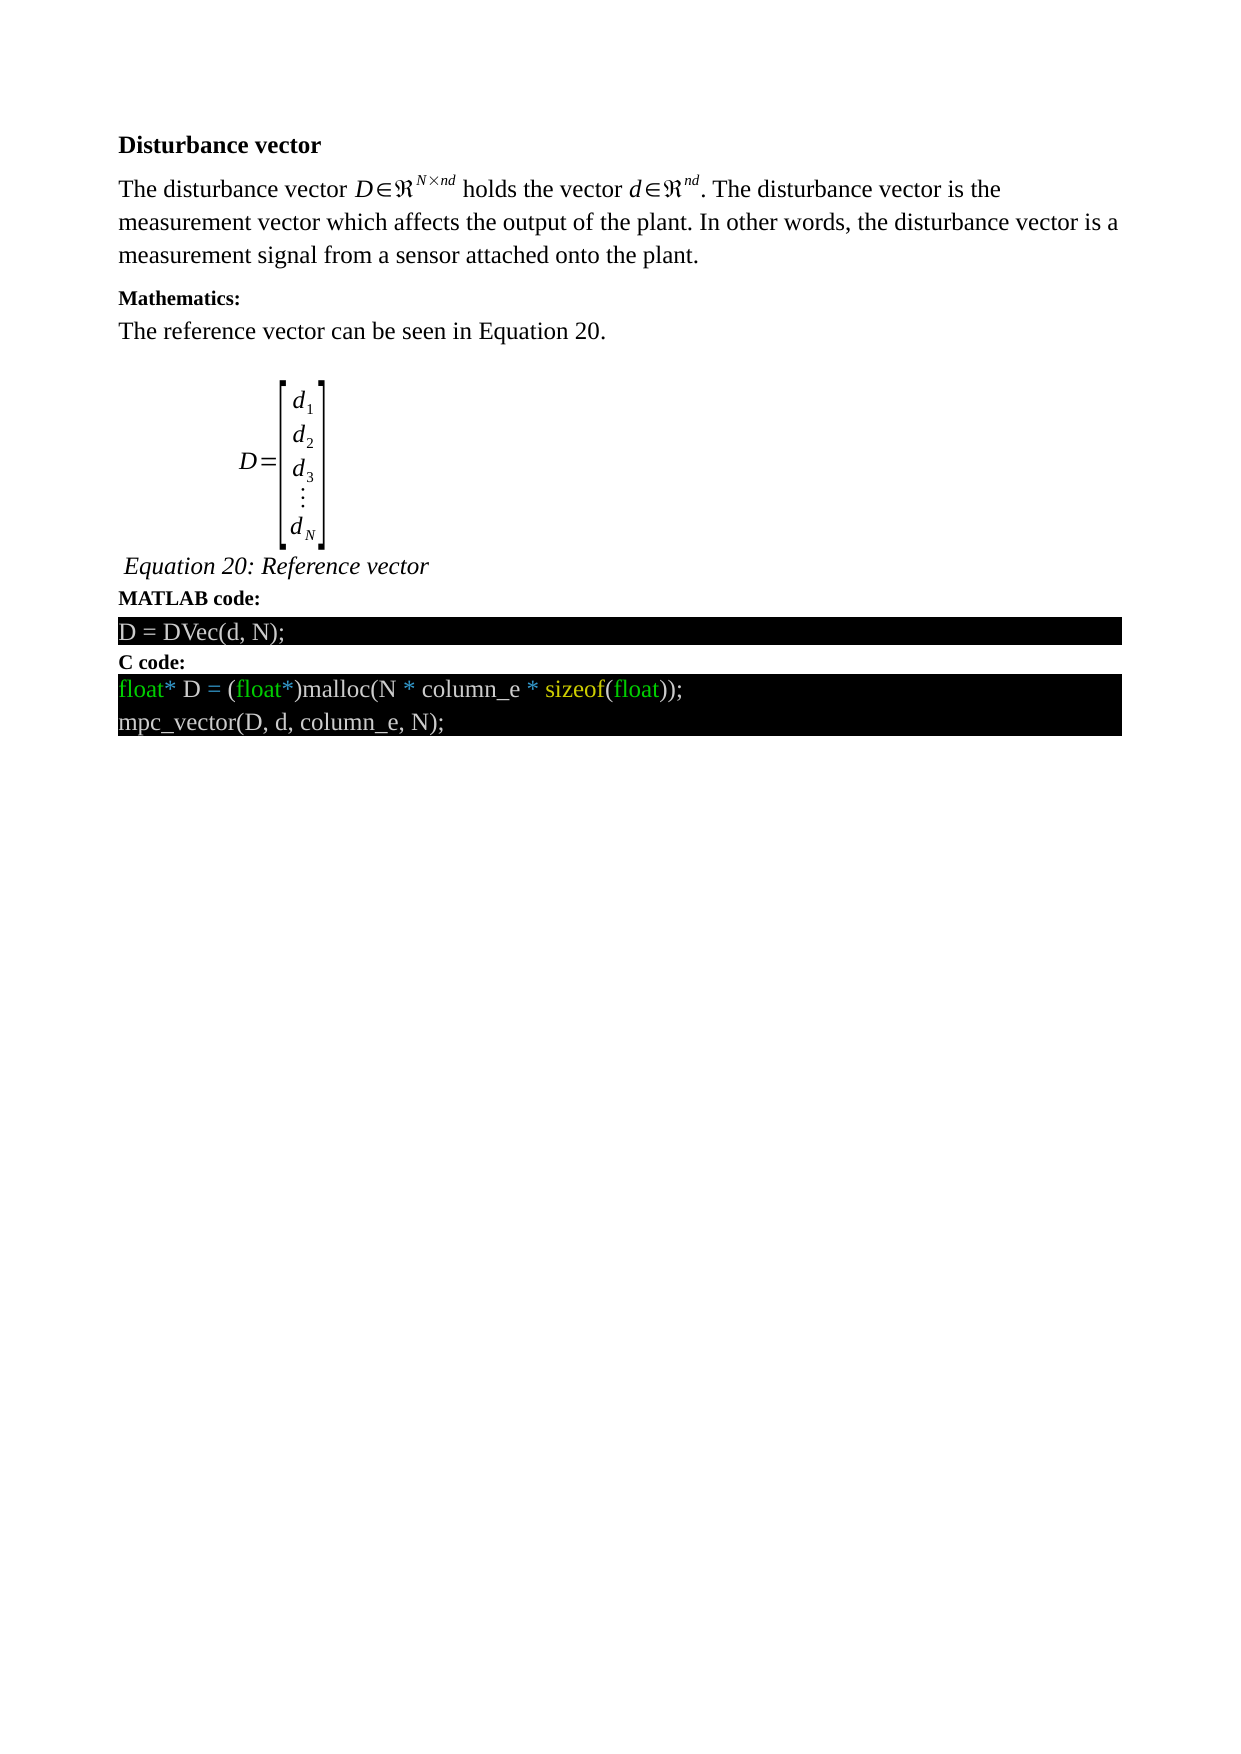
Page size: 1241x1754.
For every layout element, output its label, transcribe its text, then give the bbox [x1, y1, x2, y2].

subtitle Mathematics: [118, 286, 1122, 310]
subtitle Disturbance vector [118, 131, 1122, 159]
subtitle C code: [118, 650, 1122, 674]
text mpc_vector(D, d, column_e, N); [118, 707, 1122, 736]
text The reference vector can be seen in Equation 20. [118, 316, 1122, 345]
subtitle MATLAB code: [118, 366, 1122, 610]
text D = DVec(d, N); [118, 617, 1122, 645]
text The disturbance vector holds the vector . The disturbance vector is the measurement vector which affects the output of the plant. In other words, the disturbance vector is a measurement signal from a sensor attached onto the plant. [118, 172, 1122, 269]
text Equation 20: Reference vector [124, 379, 442, 580]
text float* D = (float*)malloc(N * column_e * sizeof(float)); [118, 674, 1122, 702]
